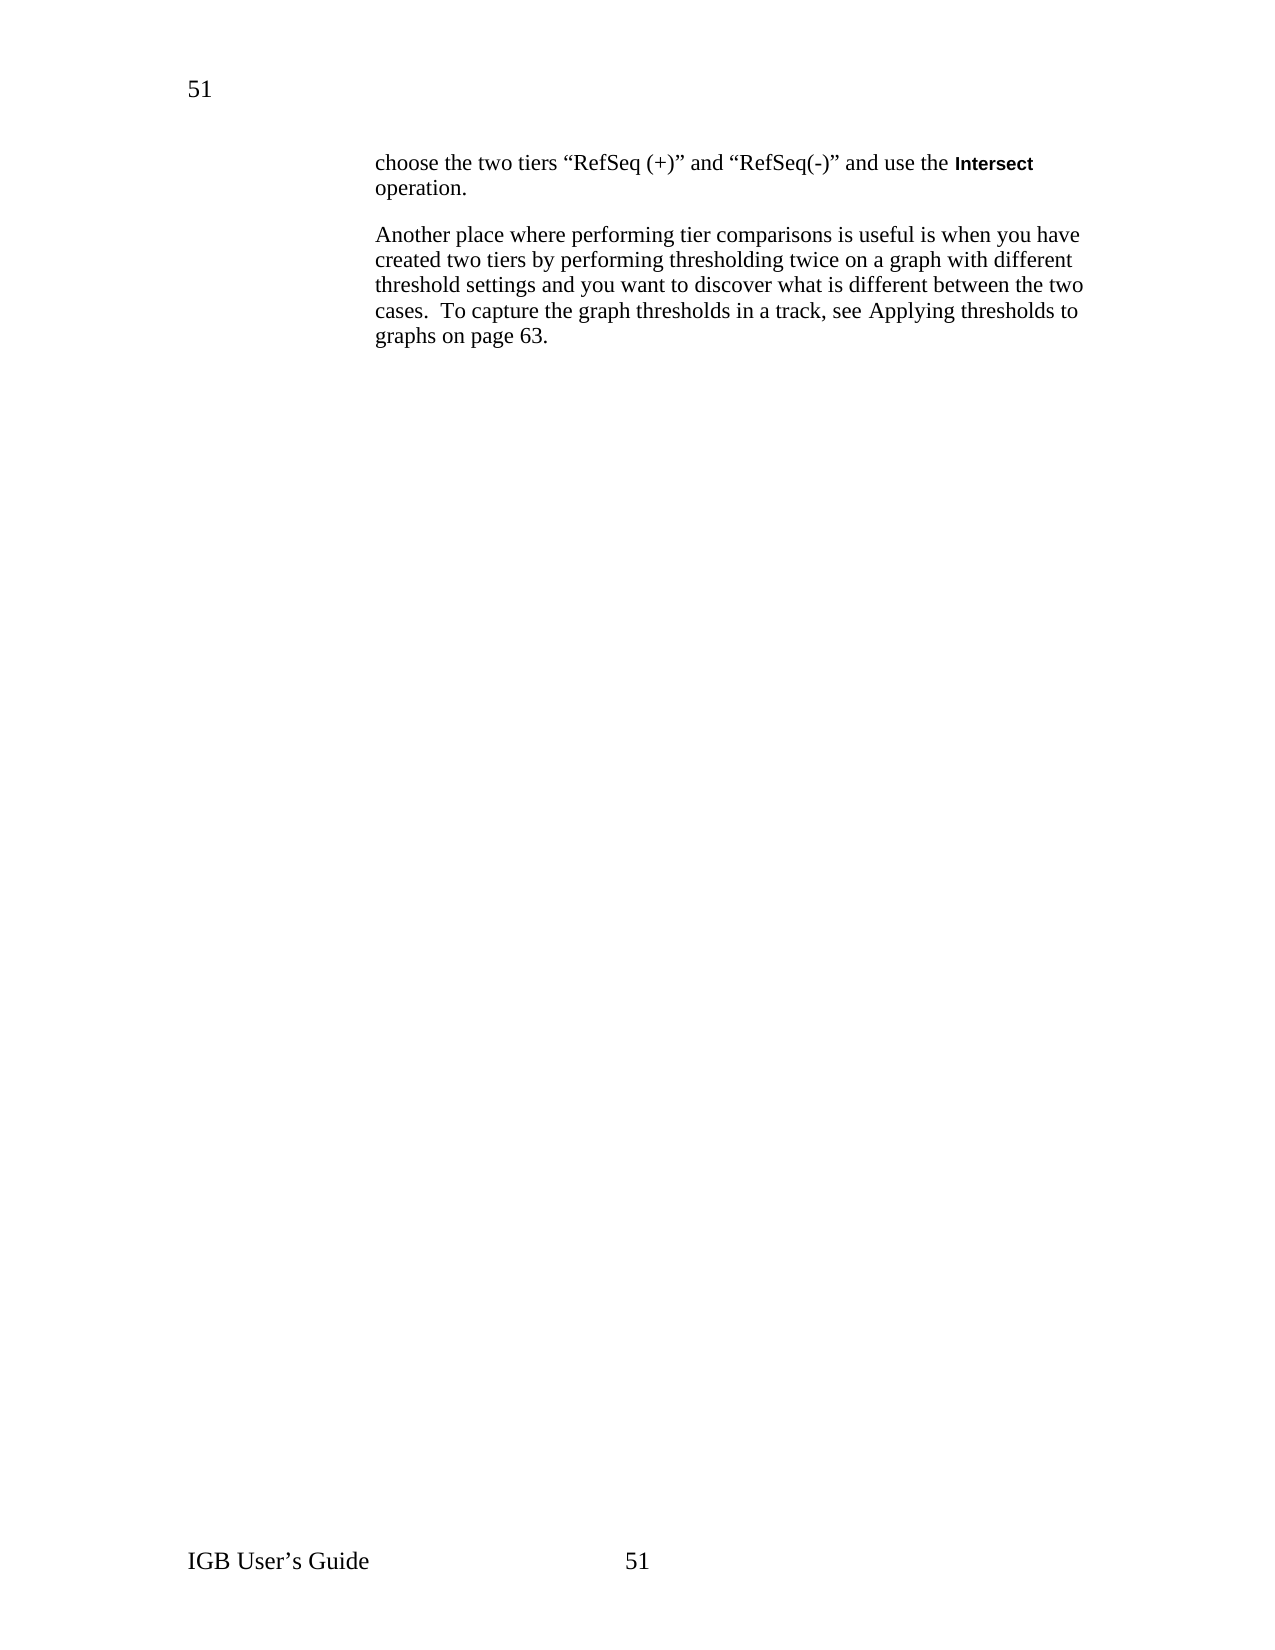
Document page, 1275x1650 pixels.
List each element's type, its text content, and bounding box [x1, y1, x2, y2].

text Another place where performing tier comparisons is useful is when you have created two tiers by performing thresholding twice on a graph with different threshold settings and you want to discover what is different between the two cases. To capture the graph thresholds in a track, see Applying thresholds to graphs on page 60. [375, 222, 1087, 349]
text choose the two tiers “RefSeq (+)” and “RefSeq(-)” and use the Intersect operation. [375, 150, 1087, 201]
